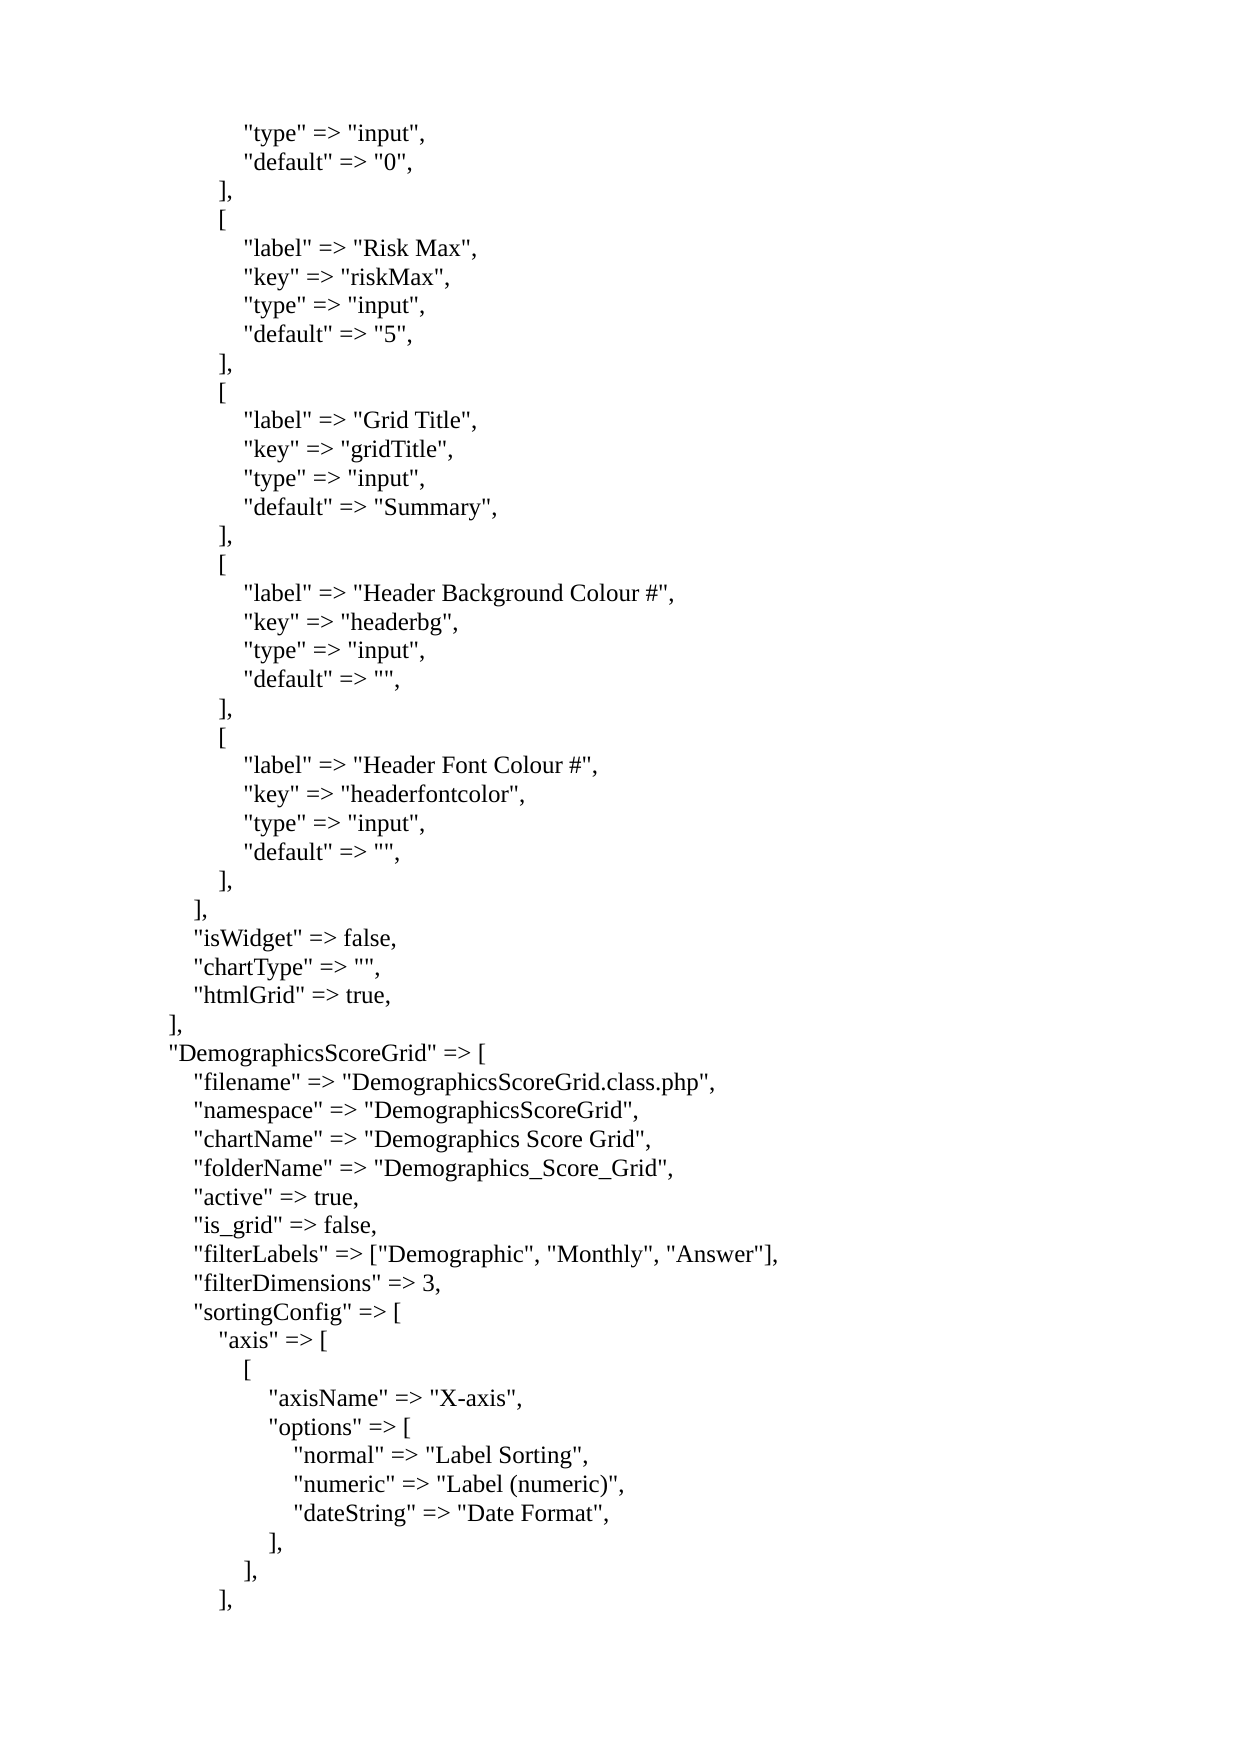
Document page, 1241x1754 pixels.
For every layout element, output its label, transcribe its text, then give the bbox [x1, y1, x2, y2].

text "options" => [ [118, 1412, 1122, 1441]
text "key" => "headerbg", [118, 607, 1122, 636]
text "label" => "Grid Title", [118, 406, 1122, 434]
text "isWidget" => false, [118, 923, 1122, 952]
text "axisName" => "X-axis", [118, 1383, 1122, 1412]
text "htmlGrid" => true, [118, 981, 1122, 1009]
text "normal" => "Label Sorting", [118, 1441, 1122, 1469]
text "type" => "input", [118, 463, 1122, 492]
text "default" => "0", [118, 147, 1122, 176]
text ], [118, 1009, 1122, 1038]
text "DemographicsScoreGrid" => [ [118, 1038, 1122, 1067]
text "key" => "riskMax", [118, 262, 1122, 291]
text "type" => "input", [118, 118, 1122, 147]
text ], [118, 866, 1122, 894]
text ], [118, 348, 1122, 377]
text ], [118, 1584, 1122, 1613]
text "default" => "", [118, 664, 1122, 693]
text "is_grid" => false, [118, 1211, 1122, 1239]
text "filterDimensions" => 3, [118, 1268, 1122, 1297]
text "chartType" => "", [118, 952, 1122, 981]
text "sortingConfig" => [ [118, 1297, 1122, 1326]
text ], [118, 1527, 1122, 1556]
text [ [118, 722, 1122, 751]
text "namespace" => "DemographicsScoreGrid", [118, 1096, 1122, 1124]
text "filename" => "DemographicsScoreGrid.class.php", [118, 1067, 1122, 1096]
text "filterLabels" => ["Demographic", "Monthly", "Answer"], [118, 1239, 1122, 1268]
text "label" => "Header Font Colour #", [118, 751, 1122, 779]
text [ [118, 377, 1122, 406]
text "label" => "Risk Max", [118, 233, 1122, 262]
text "active" => true, [118, 1182, 1122, 1211]
text "key" => "headerfontcolor", [118, 779, 1122, 808]
text "label" => "Header Background Colour #", [118, 578, 1122, 607]
text "default" => "Summary", [118, 492, 1122, 521]
text [ [118, 549, 1122, 578]
text "key" => "gridTitle", [118, 434, 1122, 463]
text [ [118, 1354, 1122, 1383]
text "numeric" => "Label (numeric)", [118, 1469, 1122, 1498]
text "type" => "input", [118, 636, 1122, 664]
text "default" => "5", [118, 319, 1122, 348]
text ], [118, 894, 1122, 923]
text "default" => "", [118, 837, 1122, 866]
text ], [118, 693, 1122, 722]
text ], [118, 176, 1122, 204]
text "folderName" => "Demographics_Score_Grid", [118, 1153, 1122, 1182]
text "chartName" => "Demographics Score Grid", [118, 1124, 1122, 1153]
text ], [118, 1556, 1122, 1584]
text "dateString" => "Date Format", [118, 1498, 1122, 1527]
text [ [118, 204, 1122, 233]
text "axis" => [ [118, 1326, 1122, 1354]
text "type" => "input", [118, 291, 1122, 319]
text "type" => "input", [118, 808, 1122, 837]
text ], [118, 521, 1122, 549]
